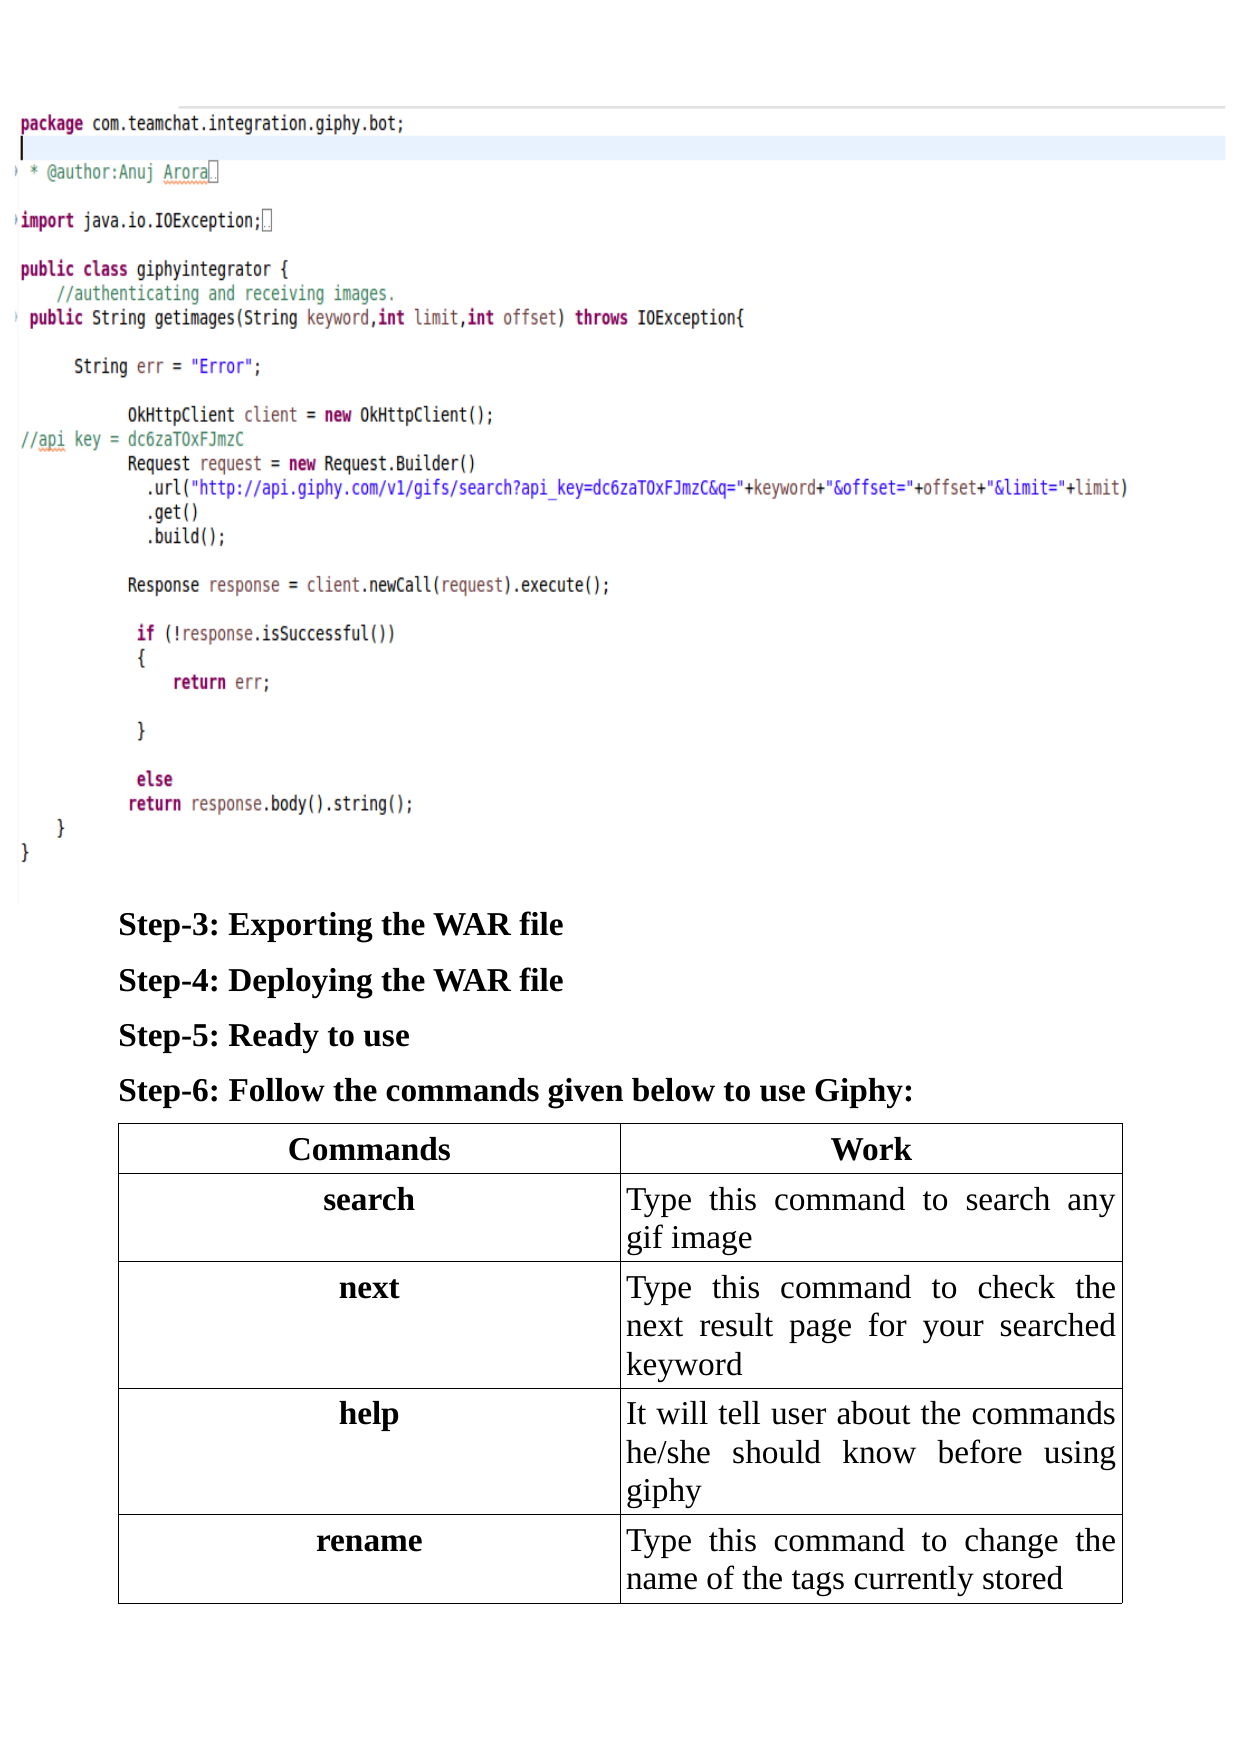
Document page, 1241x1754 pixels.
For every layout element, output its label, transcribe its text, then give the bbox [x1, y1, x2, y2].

table_cell search [119, 1174, 620, 1261]
table_header Work [621, 1124, 1122, 1173]
text Step-4: Deploying the WAR file [118, 957, 1122, 998]
table_cell Type this command to search any gif image [621, 1174, 1122, 1261]
table_cell next [119, 1262, 620, 1388]
table_cell It will tell user about the commands he/she should know before using giphy [621, 1389, 1122, 1514]
table_cell rename [119, 1515, 620, 1603]
text Step-3: Exporting the WAR file [118, 905, 1122, 943]
table_cell Type this command to change the name of the tags currently stored [621, 1515, 1122, 1603]
table_cell help [119, 1389, 620, 1514]
table_header Commands [119, 1124, 620, 1173]
table_cell Type this command to check the next result page for your searched keyword [621, 1262, 1122, 1388]
text Step-6: Follow the commands given below to use Giphy: [118, 1068, 1122, 1108]
picture [14, 106, 1226, 905]
text Step-5: Ready to use [118, 1013, 1122, 1053]
